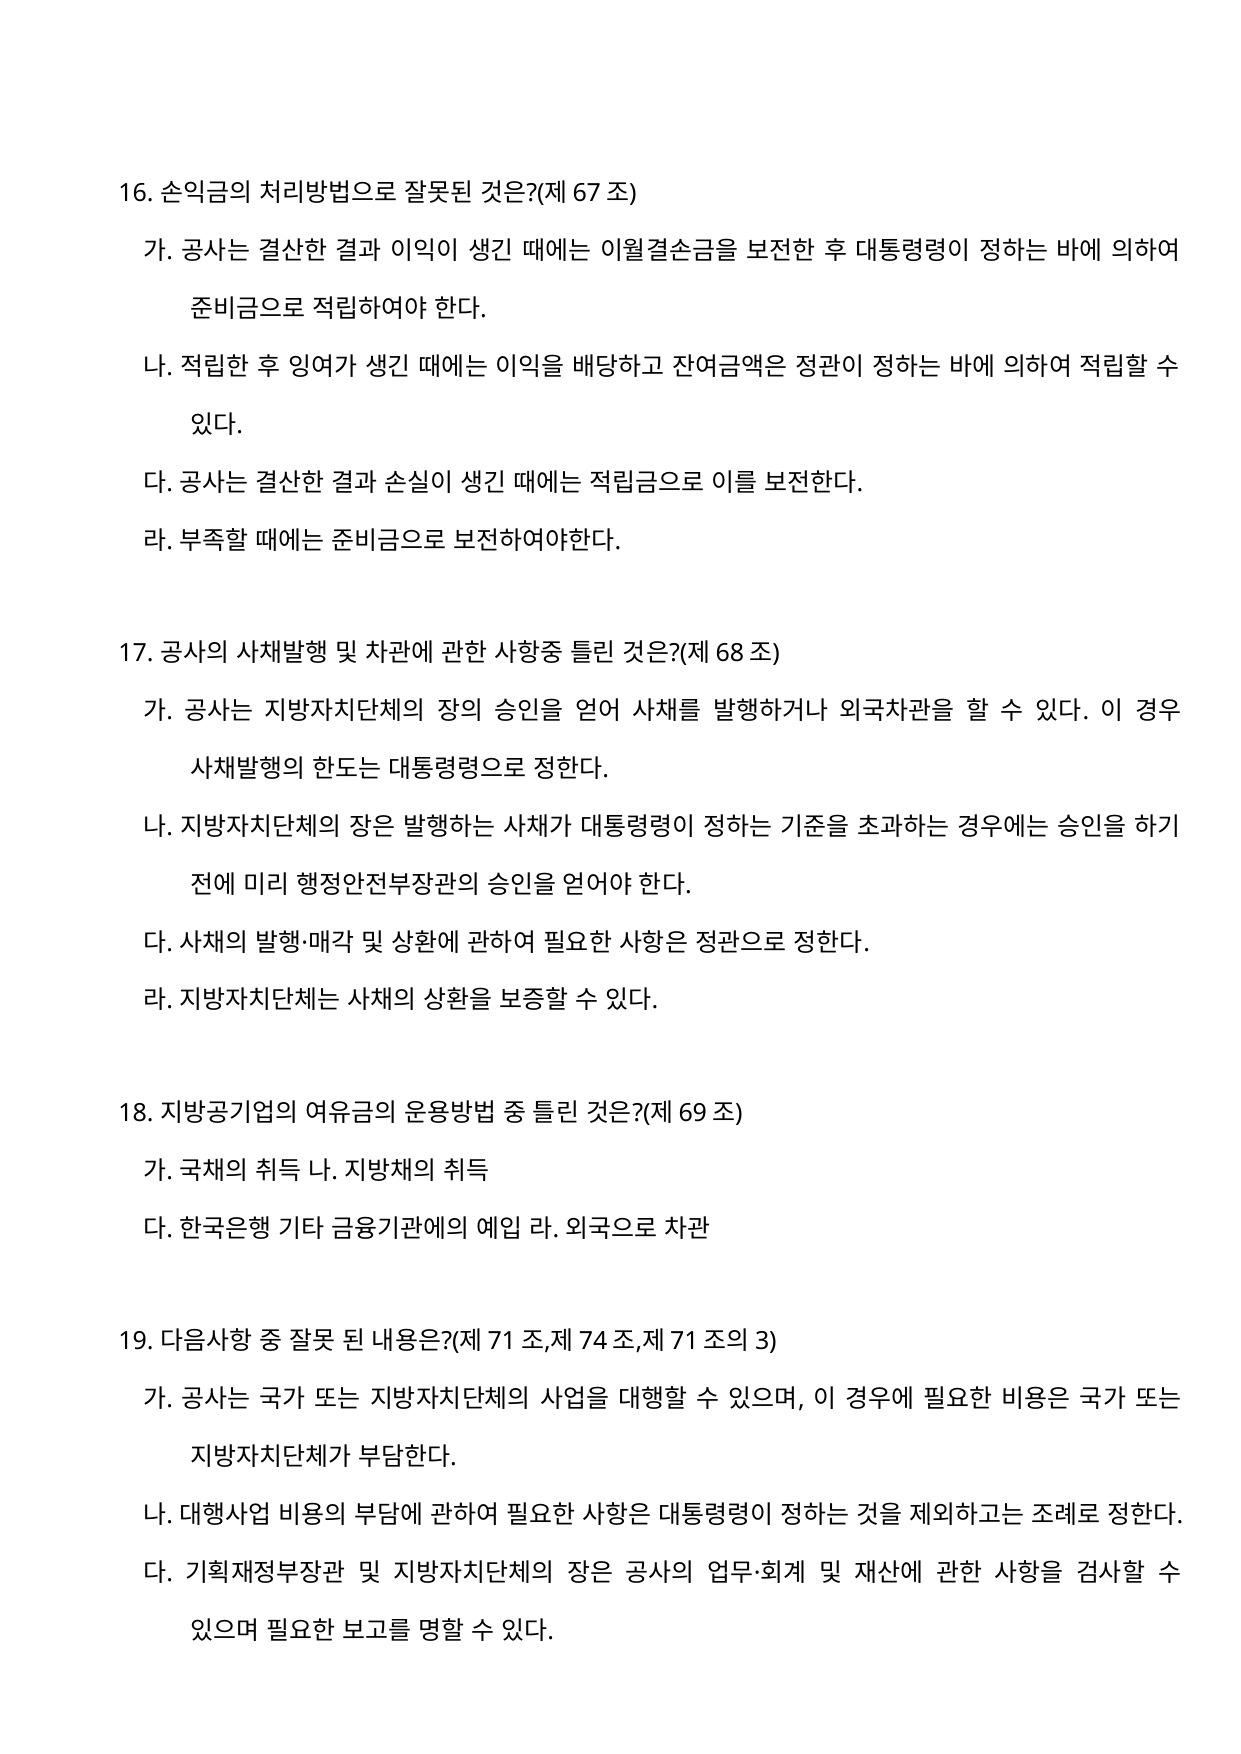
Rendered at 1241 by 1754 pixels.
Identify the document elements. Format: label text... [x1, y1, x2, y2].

text 17. 공사의 사채발행 및 차관에 관한 사항중 틀린 것은?(제68조) [118, 632, 1181, 669]
text 다. 공사는 결산한 결과 손실이 생긴 때에는 적립금으로 이를 보전한다. [143, 462, 1181, 498]
text 나. 지방자치단체의 장은 발행하는 사채가 대통령령이 정하는 기준을 초과하는 경우에는 승인을 하기 전에 미리 행정안전부장관의 승인을 얻어야 한다. [143, 806, 1181, 900]
text 가. 공사는 지방자치단체의 장의 승인을 얻어 사채를 발행하거나 외국차관을 할 수 있다. 이 경우 사채발행의 한도는 대통령령으로 정한다. [143, 690, 1181, 784]
text 다. 한국은행 기타 금융기관에의 예입 라. 외국으로 차관 [143, 1208, 1181, 1244]
text 16. 손익금의 처리방법으로 잘못된 것은?(제67조) [118, 173, 1181, 209]
text 19. 다음사항 중 잘못 된 내용은?(제71조,제74조,제71조의3) [118, 1321, 1181, 1357]
text 나. 적립한 후 잉여가 생긴 때에는 이익을 배당하고 잔여금액은 정관이 정하는 바에 의하여 적립할 수 있다. [143, 346, 1181, 441]
text 라. 지방자치단체는 사채의 상환을 보증할 수 있다. [143, 980, 1181, 1016]
text 18. 지방공기업의 여유금의 운용방법 중 틀린 것은?(제69조) [118, 1092, 1181, 1129]
text 다. 기획재정부장관 및 지방자치단체의 장은 공사의 업무·회계 및 재산에 관한 사항을 검사할 수 있으며 필요한 보고를 명할 수 있다. [143, 1552, 1181, 1646]
text 가. 국채의 취득 나. 지방채의 취득 [143, 1150, 1181, 1187]
text 라. 부족할 때에는 준비금으로 보전하여야한다. [143, 520, 1181, 556]
text 가. 공사는 결산한 결과 이익이 생긴 때에는 이월결손금을 보전한 후 대통령령이 정하는 바에 의하여 준비금으로 적립하여야 한다. [143, 231, 1181, 325]
text 다. 사채의 발행·매각 및 상환에 관하여 필요한 사항은 정관으로 정한다. [143, 922, 1181, 958]
text 가. 공사는 국가 또는 지방자치단체의 사업을 대행할 수 있으며, 이 경우에 필요한 비용은 국가 또는 지방자치단체가 부담한다. [143, 1378, 1181, 1473]
text 나. 대행사업 비용의 부담에 관하여 필요한 사항은 대통령령이 정하는 것을 제외하고는 조례로 정한다. [143, 1494, 1181, 1531]
